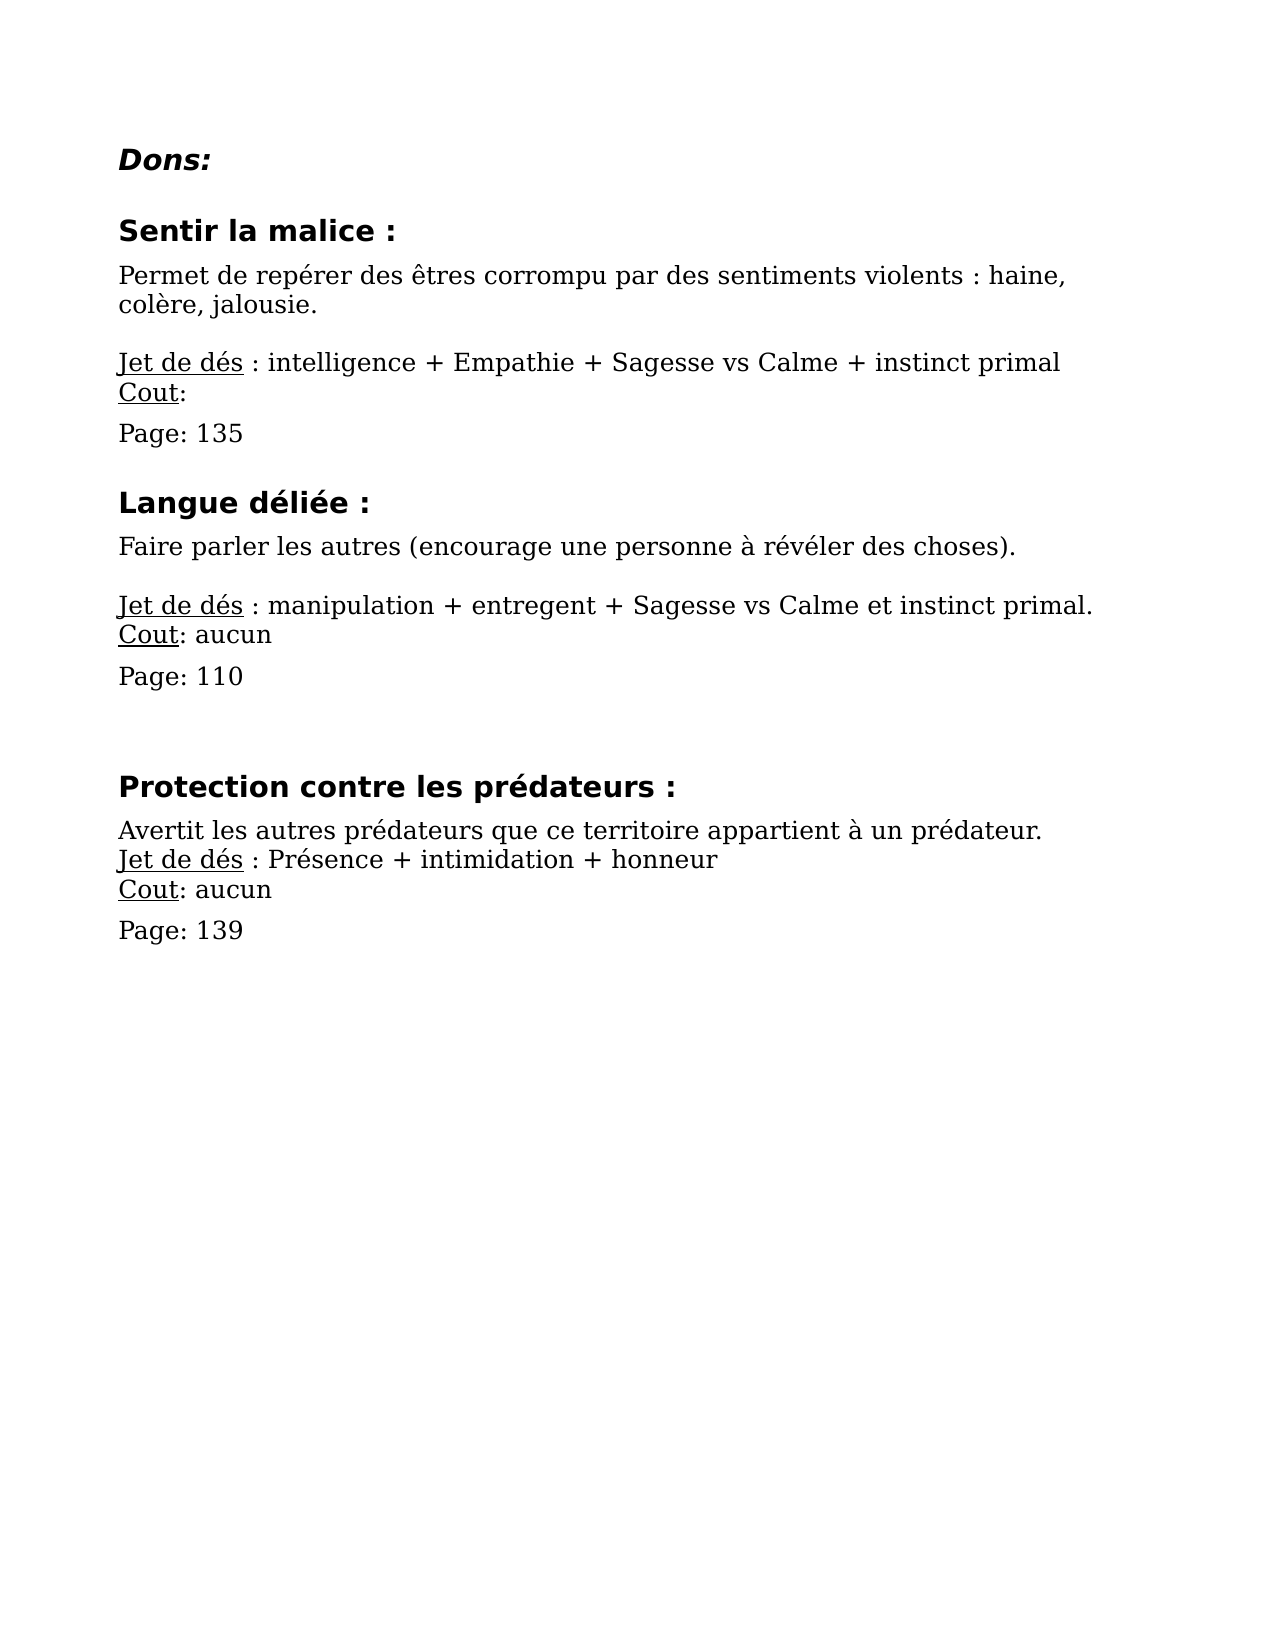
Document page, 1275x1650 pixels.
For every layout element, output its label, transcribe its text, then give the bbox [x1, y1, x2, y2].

text Page: 139 [118, 916, 1157, 946]
text Cout: aucun [118, 620, 1157, 649]
subtitle Dons: [118, 143, 1157, 177]
text Jet de dés : intelligence + Empathie + Sagesse vs Calme + instinct primal [118, 348, 1157, 378]
subtitle Sentir la malice : [118, 214, 1157, 248]
text Page: 135 [118, 419, 1157, 448]
text Permet de repérer des êtres corrompu par des sentiments violents : haine, colère, jalousie. [118, 261, 1157, 319]
text Cout: [118, 378, 1157, 407]
text Avertit les autres prédateurs que ce territoire appartient à un prédateur. [118, 816, 1157, 846]
subtitle Langue déliée : [118, 486, 1157, 520]
text Jet de dés : manipulation + entregent + Sagesse vs Calme et instinct primal. [118, 591, 1157, 620]
subtitle Protection contre les prédateurs : [118, 770, 1157, 804]
text Cout: aucun [118, 875, 1157, 904]
text Page: 110 [118, 662, 1157, 691]
text Jet de dés : Présence + intimidation + honneur [118, 846, 1157, 875]
text Faire parler les autres (encourage une personne à révéler des choses). [118, 532, 1157, 562]
